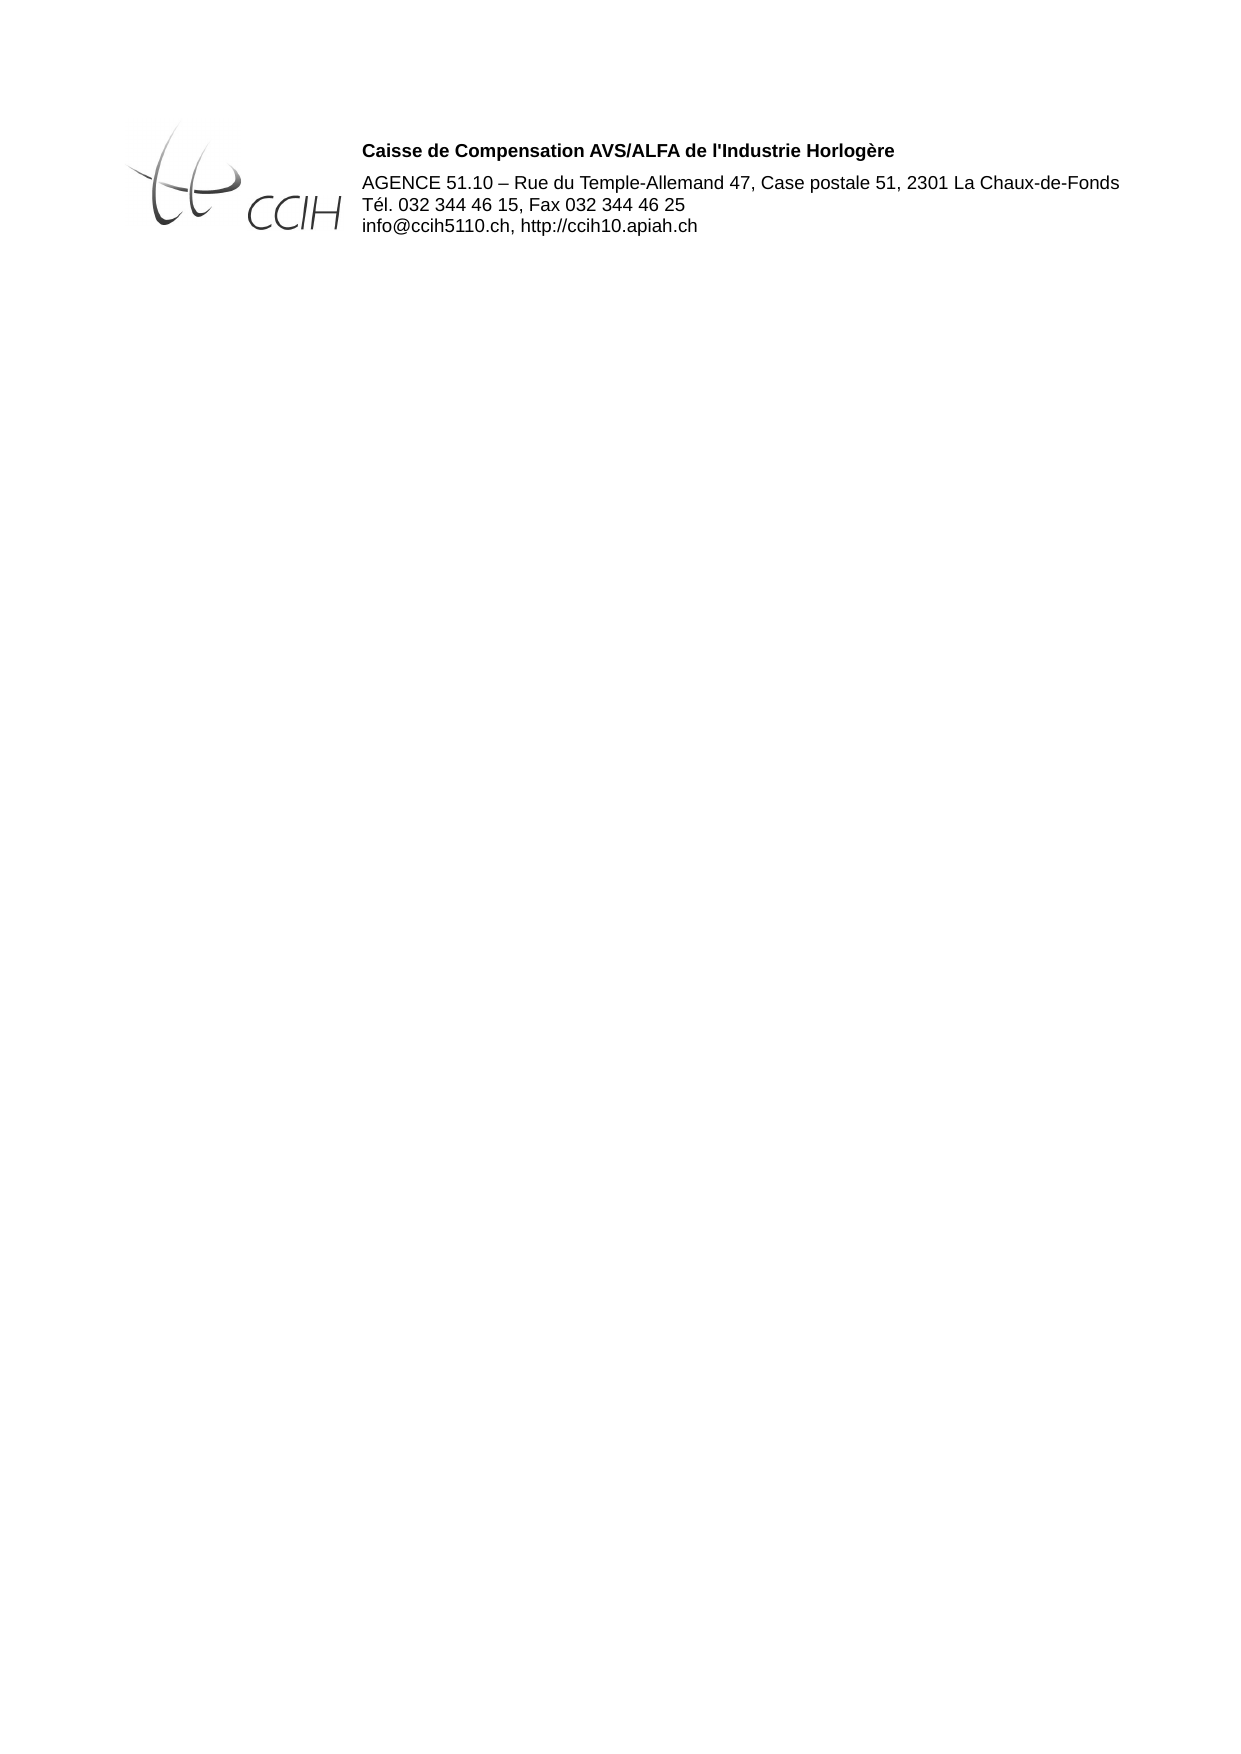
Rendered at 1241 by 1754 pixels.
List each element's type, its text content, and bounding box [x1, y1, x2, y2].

picture [247, 195, 344, 231]
text AGENCE 51.10 – Rue du Temple-Allemand 47, Case postale 51, 2301 La Chaux-de-Fonds [242, 172, 1122, 193]
text info@ccih5110.ch, http://ccih10.apiah.ch [118, 215, 1122, 237]
text Caisse de Compensation AVS/ALFA de l'Industrie Horlogère [242, 140, 1122, 161]
picture [124, 118, 242, 226]
text Tél. 032 344 46 15, Fax 032 344 46 25 [242, 193, 1122, 215]
